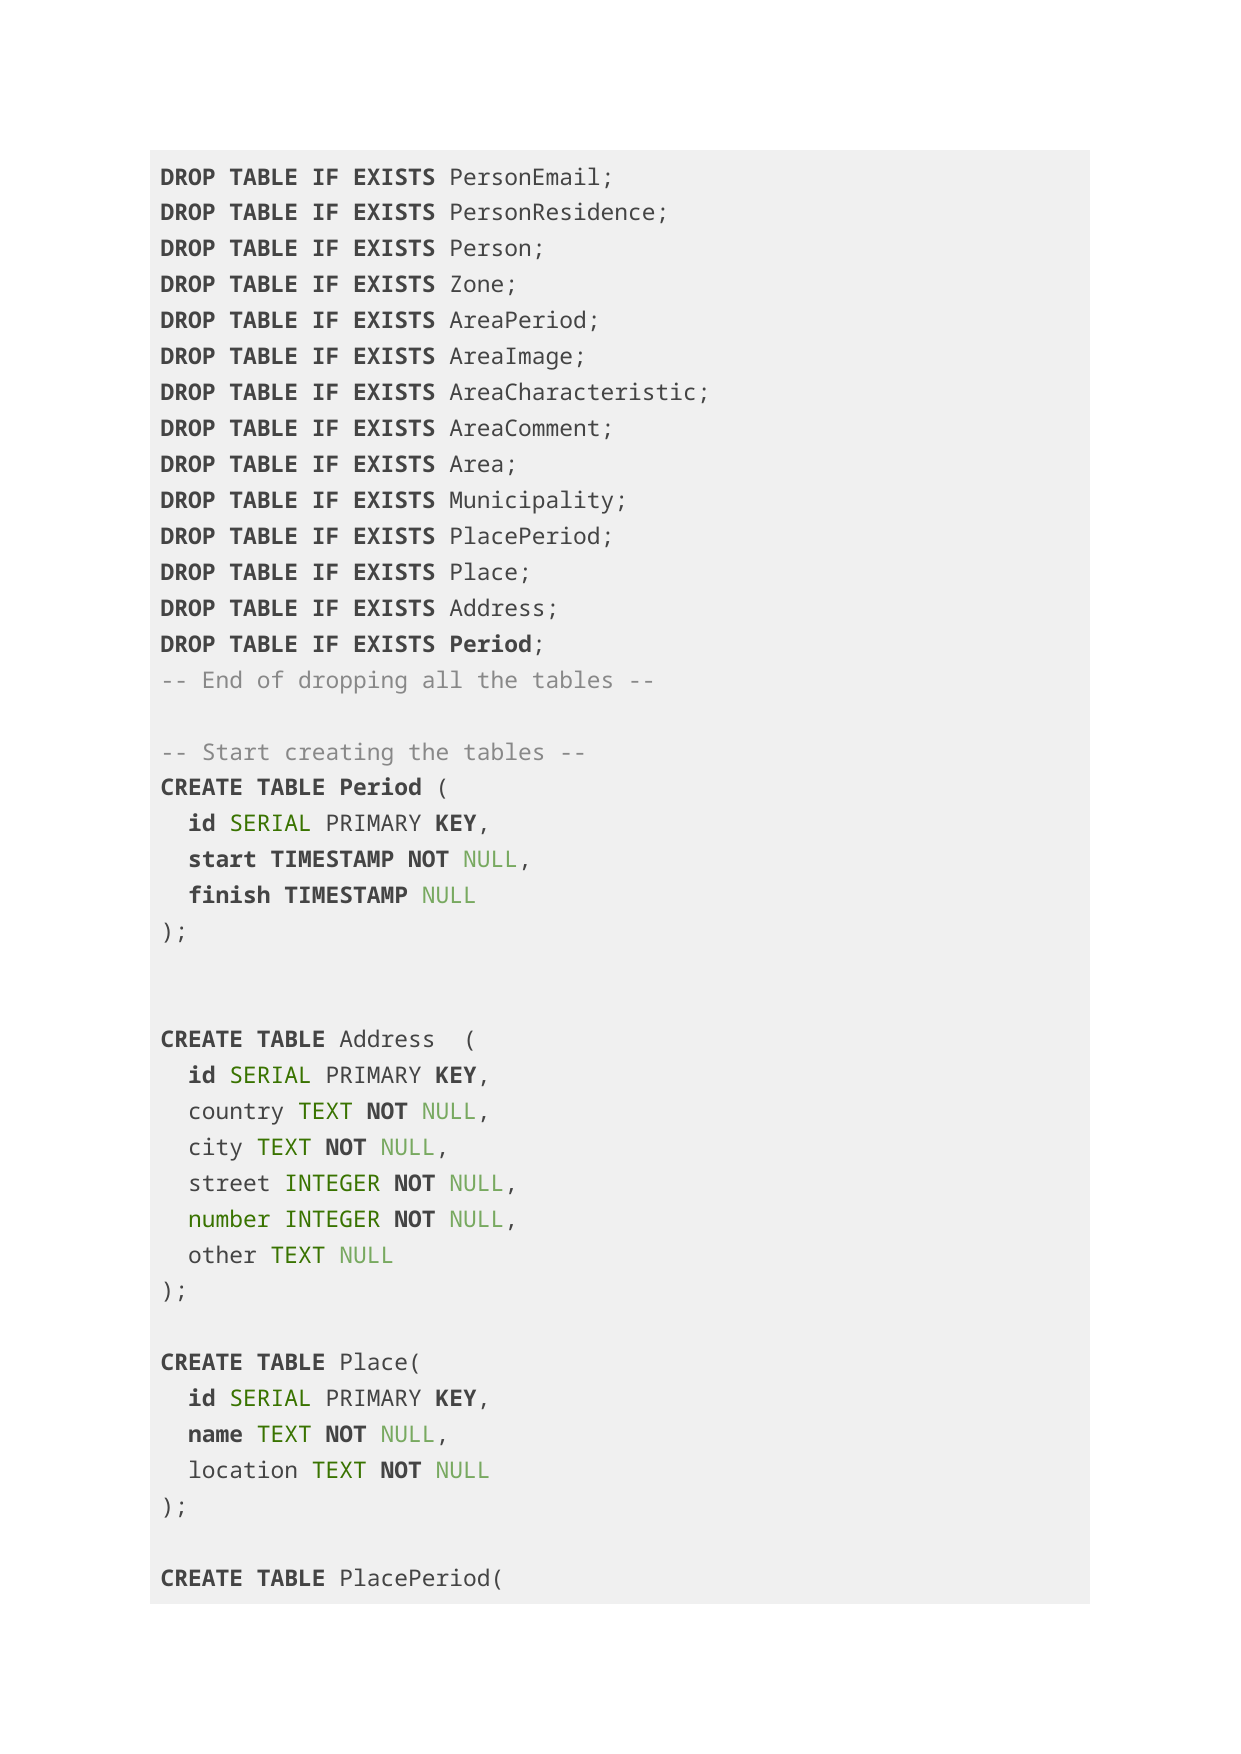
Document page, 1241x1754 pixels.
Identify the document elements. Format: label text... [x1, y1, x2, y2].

table_header DROP TABLE IF EXISTS PersonEmail; DROP TABLE IF EXISTS PersonResidence; DROP TABLE IF EXISTS Person; DROP TABLE IF EXISTS Zone; DROP TABLE IF EXISTS AreaPeriod; DROP TABLE IF EXISTS AreaImage; DROP TABLE IF EXISTS AreaCharacteristic; DROP TABLE IF EXISTS AreaComment; DROP TABLE IF EXISTS Area; DROP TABLE IF EXISTS Municipality; DROP TABLE IF EXISTS PlacePeriod; DROP TABLE IF EXISTS Place; DROP TABLE IF EXISTS Address; DROP TABLE IF EXISTS Period; -- End of dropping all the tables -- -- Start creating the tables -- CREATE TABLE Period ( id SERIAL PRIMARY KEY, start TIMESTAMP NOT NULL, finish TIMESTAMP NULL ); CREATE TABLE Address ( id SERIAL PRIMARY KEY, country TEXT NOT NULL, city TEXT NOT NULL, street INTEGER NOT NULL, number INTEGER NOT NULL, other TEXT NULL ); CREATE TABLE Place( id SERIAL PRIMARY KEY, name TEXT NOT NULL, location TEXT NOT NULL ); CREATE TABLE PlacePeriod( [150, 150, 1090, 1604]
